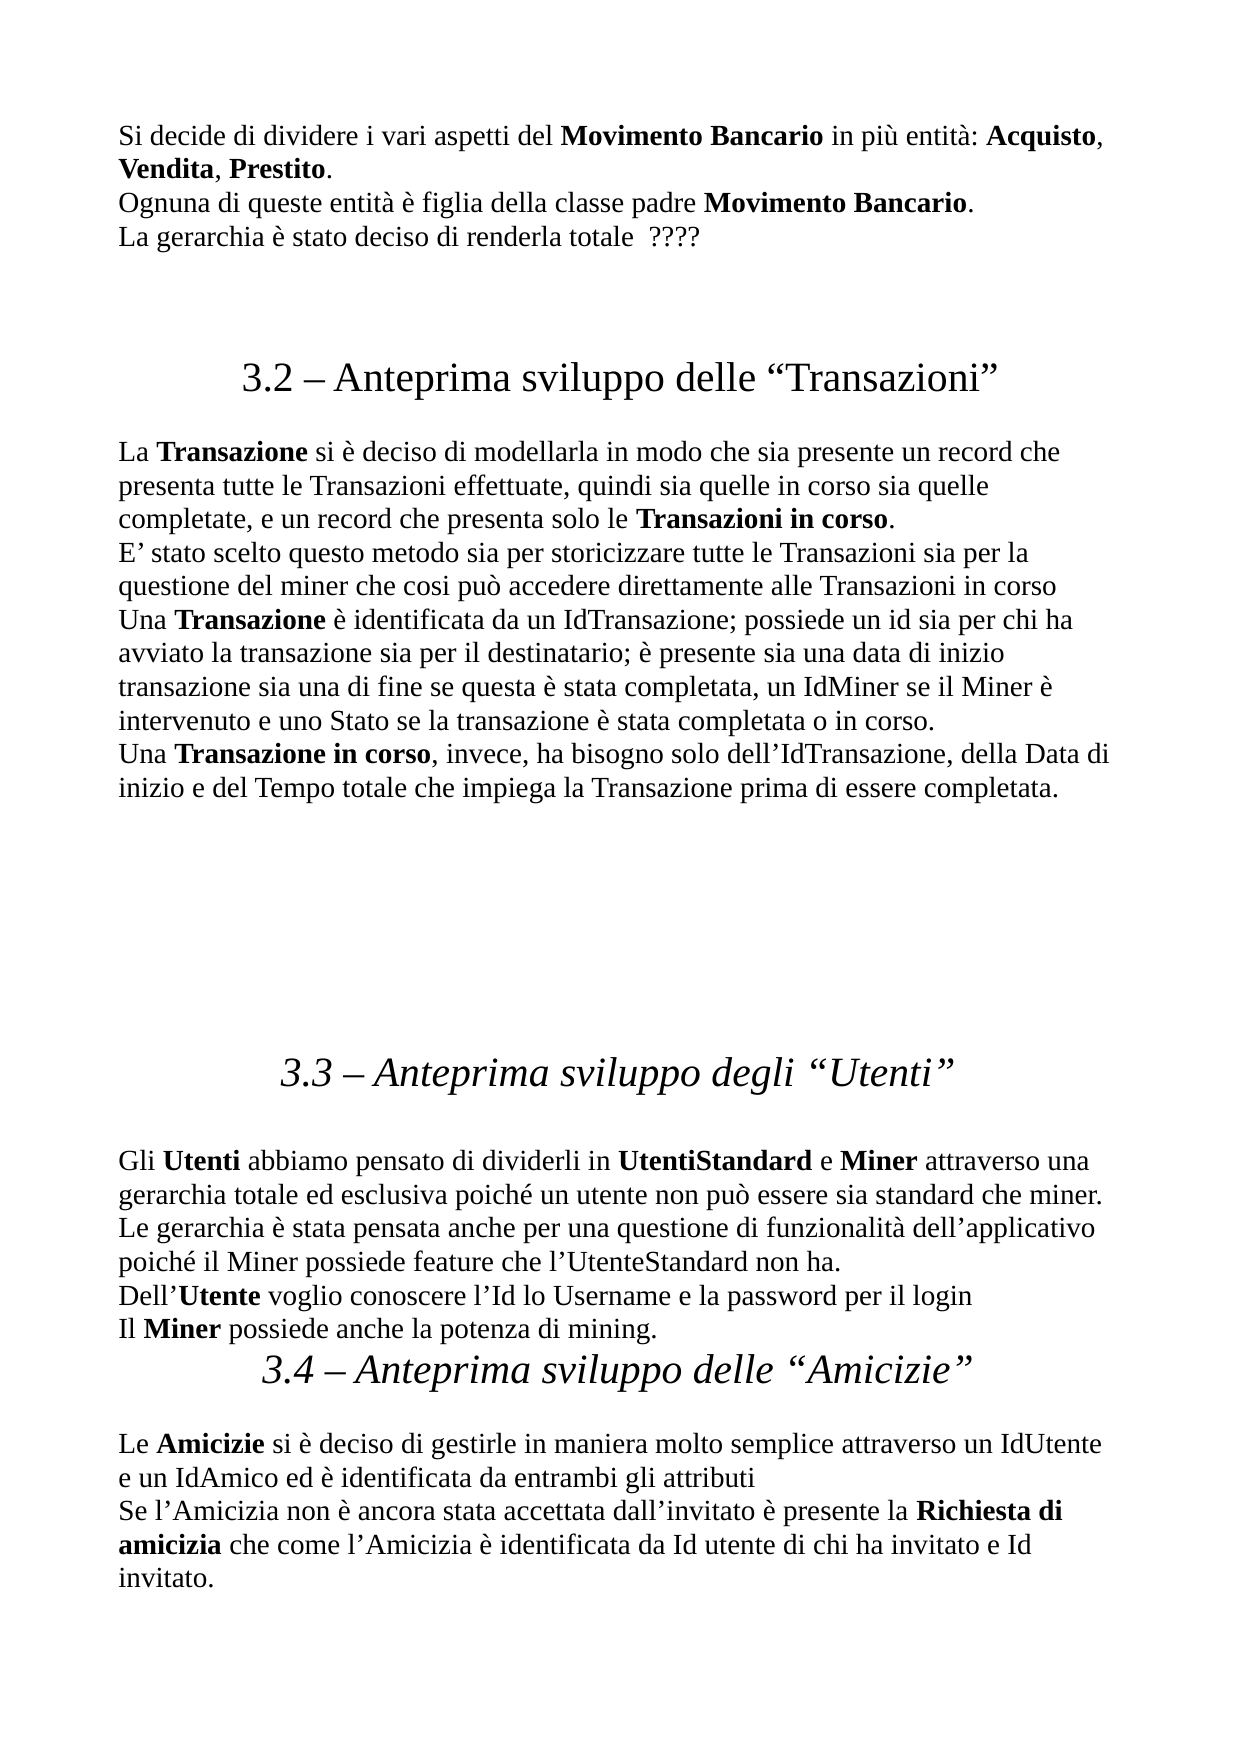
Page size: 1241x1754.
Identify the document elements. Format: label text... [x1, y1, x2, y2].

text La gerarchia è stato deciso di renderla totale ???? [118, 219, 1122, 252]
text 3.3 – Anteprima sviluppo degli “Utenti” [118, 1048, 1122, 1096]
text Si decide di dividere i vari aspetti del Movimento Bancario in più entità: Acquisto, Vendita, Prestito. [118, 118, 1122, 185]
text 3.2 – Anteprima sviluppo delle “Transazioni” [118, 353, 1122, 401]
text Una Transazione in corso, invece, ha bisogno solo dell’IdTransazione, della Data di inizio e del Tempo totale che impiega la Transazione prima di essere completata. [118, 736, 1122, 803]
text Una Transazione è identificata da un IdTransazione; possiede un id sia per chi ha avviato la transazione sia per il destinatario; è presente sia una data di inizio transazione sia una di fine se questa è stata completata, un IdMiner se il Miner è intervenuto e uno Stato se la transazione è stata completata o in corso. [118, 602, 1122, 736]
text Dell’Utente voglio conoscere l’Id lo Username e la password per il login [118, 1278, 1122, 1311]
text E’ stato scelto questo metodo sia per storicizzare tutte le Transazioni sia per la questione del miner che cosi può accedere direttamente alle Transazioni in corso [118, 535, 1122, 602]
text La Transazione si è deciso di modellarla in modo che sia presente un record che presenta tutte le Transazioni effettuate, quindi sia quelle in corso sia quelle completate, e un record che presenta solo le Transazioni in corso. [118, 434, 1122, 535]
text Le Amicizie si è deciso di gestirle in maniera molto semplice attraverso un IdUtente e un IdAmico ed è identificata da entrambi gli attributi [118, 1426, 1122, 1493]
text Il Miner possiede anche la potenza di mining. [118, 1311, 1122, 1345]
text 3.4 – Anteprima sviluppo delle “Amicizie” [118, 1345, 1122, 1393]
text Se l’Amicizia non è ancora stata accettata dall’invitato è presente la Richiesta di amicizia che come l’Amicizia è identificata da Id utente di chi ha invitato e Id invitato. [118, 1493, 1122, 1594]
text Gli Utenti abbiamo pensato di dividerli in UtentiStandard e Miner attraverso una gerarchia totale ed esclusiva poiché un utente non può essere sia standard che miner. [118, 1143, 1122, 1211]
text Le gerarchia è stata pensata anche per una questione di funzionalità dell’applicativo poiché il Miner possiede feature che l’UtenteStandard non ha. [118, 1211, 1122, 1278]
text Ognuna di queste entità è figlia della classe padre Movimento Bancario. [118, 185, 1122, 219]
